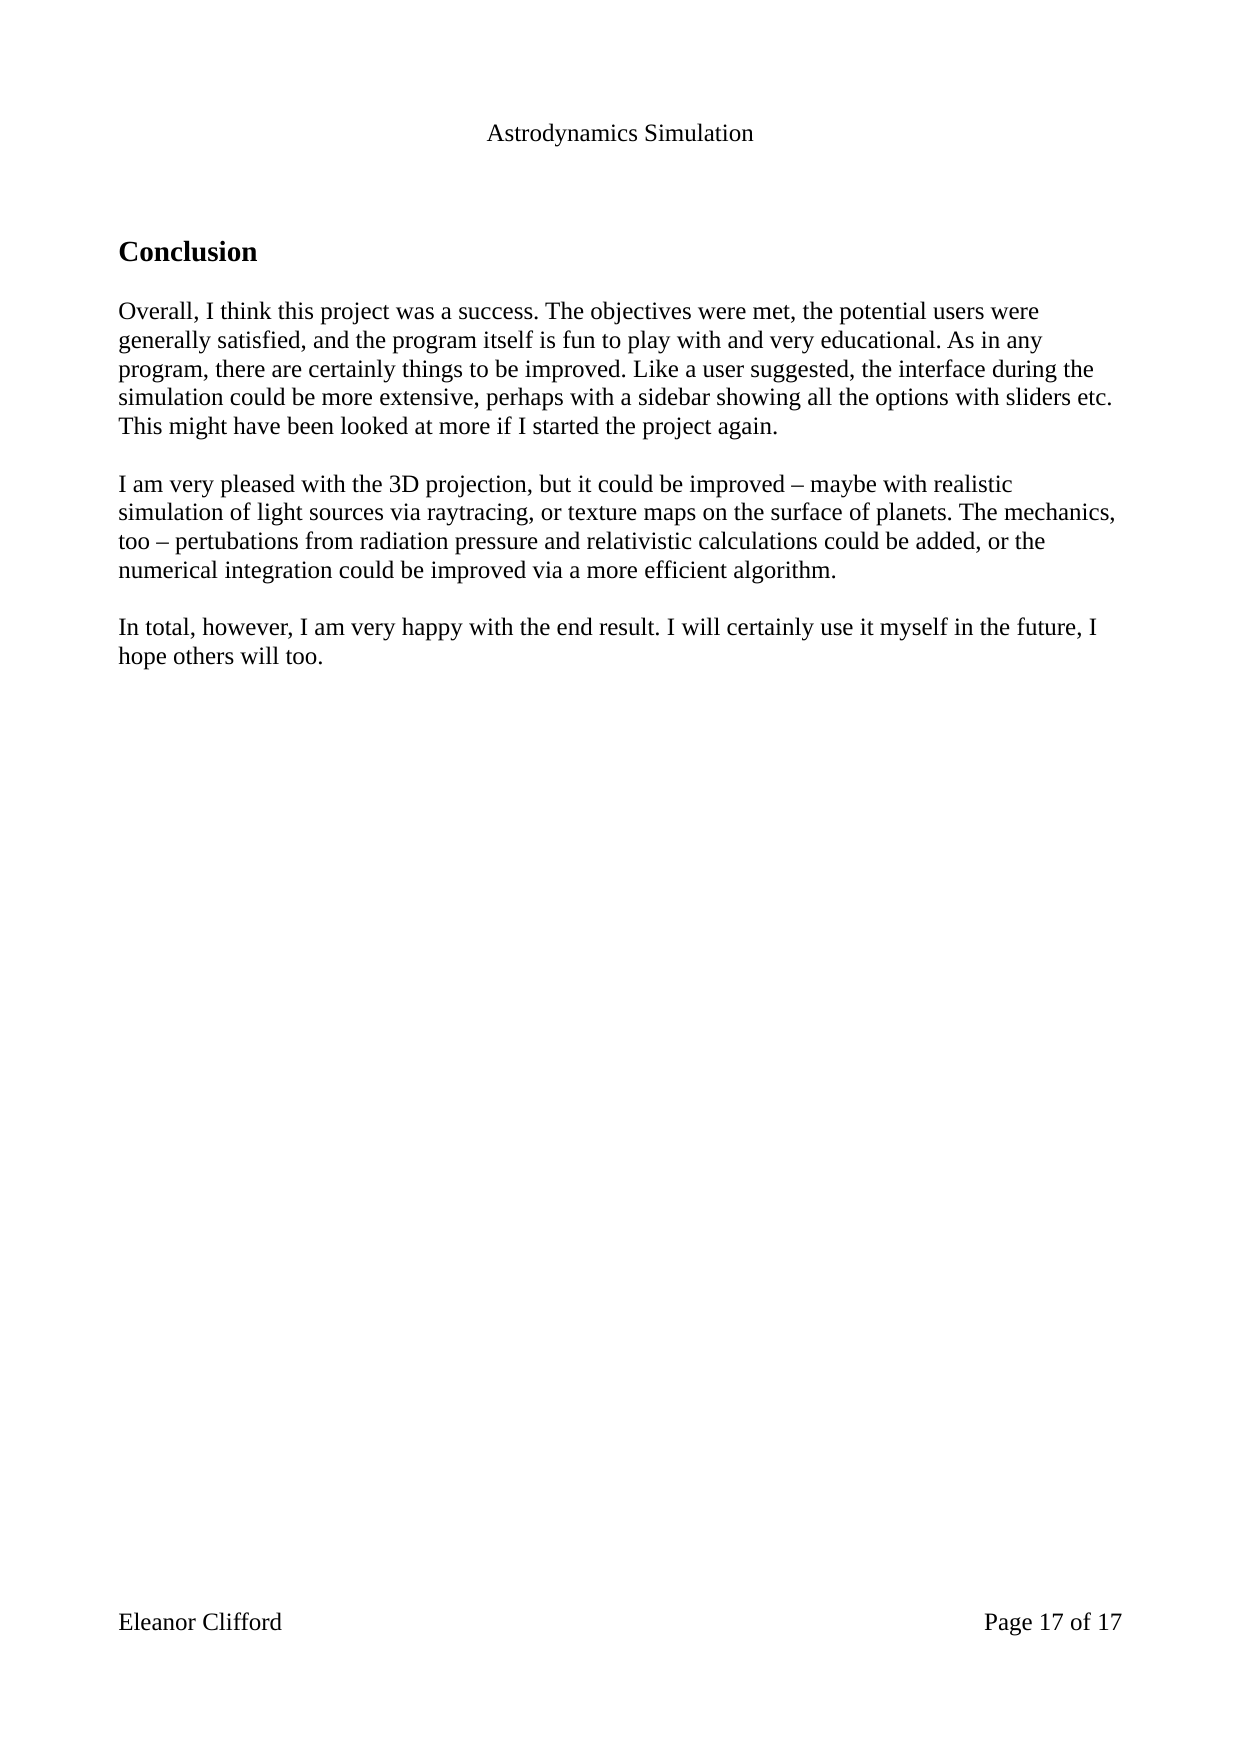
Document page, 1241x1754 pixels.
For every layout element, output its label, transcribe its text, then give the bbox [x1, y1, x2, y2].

text In total, however, I am very happy with the end result. I will certainly use it myself in the future, I hope others will too. [118, 612, 1122, 670]
text Conclusion [118, 234, 1122, 267]
text Overall, I think this project was a success. The objectives were met, the potential users were generally satisfied, and the program itself is fun to play with and very educational. As in any program, there are certainly things to be improved. Like a user suggested, the interface during the simulation could be more extensive, perhaps with a sidebar showing all the options with sliders etc. This might have been looked at more if I started the project again. [118, 296, 1122, 440]
text I am very pleased with the 3D projection, but it could be improved – maybe with realistic simulation of light sources via raytracing, or texture maps on the surface of planets. The mechanics, too – pertubations from radiation pressure and relativistic calculations could be added, or the numerical integration could be improved via a more efficient algorithm. [118, 469, 1122, 584]
